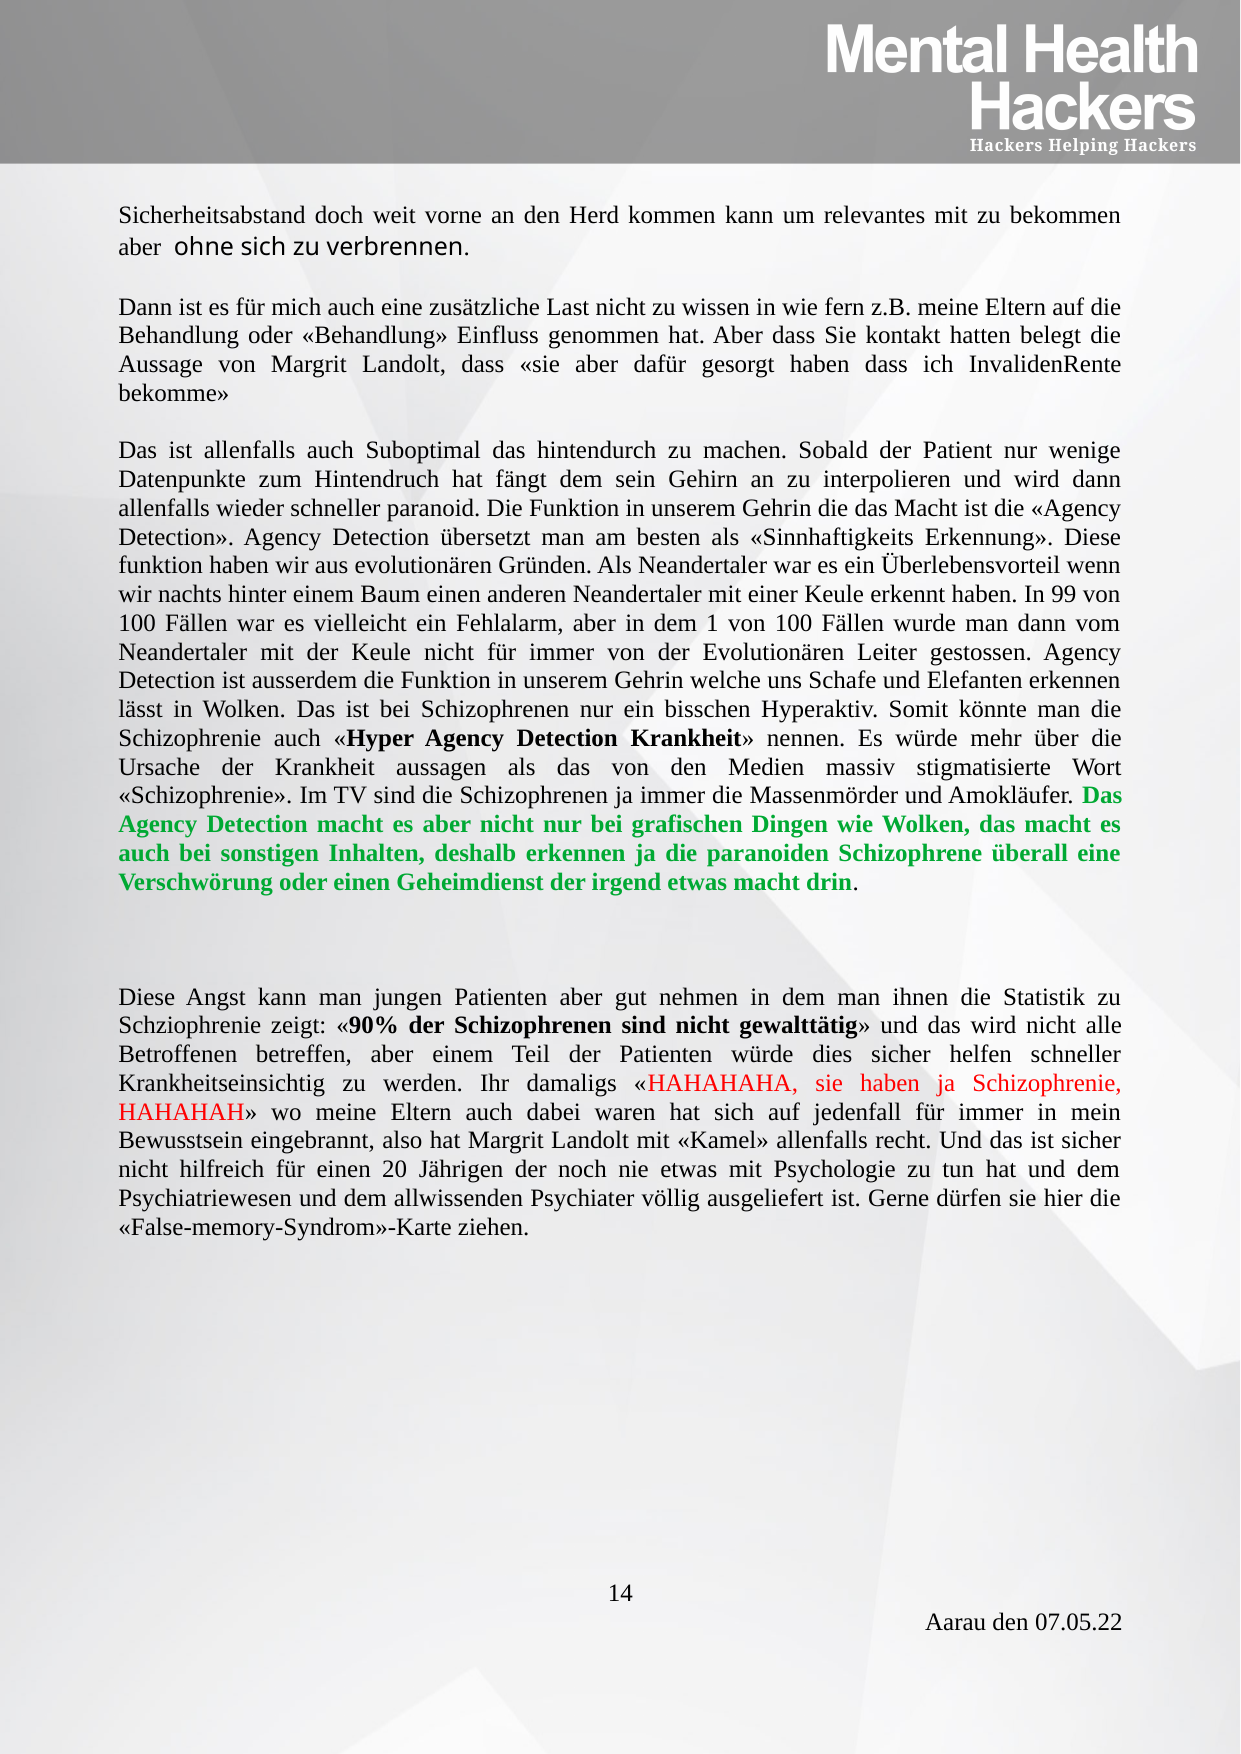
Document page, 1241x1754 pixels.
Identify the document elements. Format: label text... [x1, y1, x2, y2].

text Dann ist es für mich auch eine zusätzliche Last nicht zu wissen in wie fern z.B. meine Eltern auf die Behandlung oder «Behandlung» Einfluss genommen hat. Aber dass Sie kontakt hatten belegt die Aussage von Margrit Landolt, dass «sie aber dafür gesorgt haben dass ich InvalidenRente bekomme» [118, 292, 1122, 407]
text Das ist allenfalls auch Suboptimal das hintendurch zu machen. Sobald der Patient nur wenige Datenpunkte zum Hintendruch hat fängt dem sein Gehirn an zu interpolieren und wird dann allenfalls wieder schneller paranoid. Die Funktion in unserem Gehrin die das Macht ist die «Agency Detection». Agency Detection übersetzt man am besten als «Sinnhaftigkeits Erkennung». Diese funktion haben wir aus evolutionären Gründen. Als Neandertaler war es ein Überlebensvorteil wenn wir nachts hinter einem Baum einen anderen Neandertaler mit einer Keule erkennt haben. In 99 von 100 Fällen war es vielleicht ein Fehlalarm, aber in dem 1 von 100 Fällen wurde man dann vom Neandertaler mit der Keule nicht für immer von der Evolutionären Leiter gestossen. Agency Detection ist ausserdem die Funktion in unserem Gehrin welche uns Schafe und Elefanten erkennen lässt in Wolken. Das ist bei Schizophrenen nur ein bisschen Hyperaktiv. Somit könnte man die Schizophrenie auch «Hyper Agency Detection Krankheit» nennen. Es würde mehr über die Ursache der Krankheit aussagen als das von den Medien massiv stigmatisierte Wort «Schizophrenie». Im TV sind die Schizophrenen ja immer die Massenmörder und Amokläufer. Das Agency Detection macht es aber nicht nur bei grafischen Dingen wie Wolken, das macht es auch bei sonstigen Inhalten, deshalb erkennen ja die paranoiden Schizophrene überall eine Verschwörung oder einen Geheimdienst der irgend etwas macht drin. [118, 435, 1122, 895]
picture [0, 0, 1241, 1754]
text Diese Angst kann man jungen Patienten aber gut nehmen in dem man ihnen die Statistik zu Schziophrenie zeigt: «90% der Schizophrenen sind nicht gewalttätig» und das wird nicht alle Betroffenen betreffen, aber einem Teil der Patienten würde dies sicher helfen schneller Krankheitseinsichtig zu werden. Ihr damaligs «HAHAHAHA, sie haben ja Schizophrenie, HAHAHAH» wo meine Eltern auch dabei waren hat sich auf jedenfall für immer in mein Bewusstsein eingebrannt, also hat Margrit Landolt mit «Kamel» allenfalls recht. Und das ist sicher nicht hilfreich für einen 20 Jährigen der noch nie etwas mit Psychologie zu tun hat und dem Psychiatriewesen und dem allwissenden Psychiater völlig ausgeliefert ist. Gerne dürfen sie hier die «False-memory-Syndrom»-Karte ziehen. [118, 982, 1122, 1240]
text Sicherheitsabstand doch weit vorne an den Herd kommen kann um relevantes mit zu bekommen aber ohne sich zu verbrennen. [118, 200, 1122, 263]
